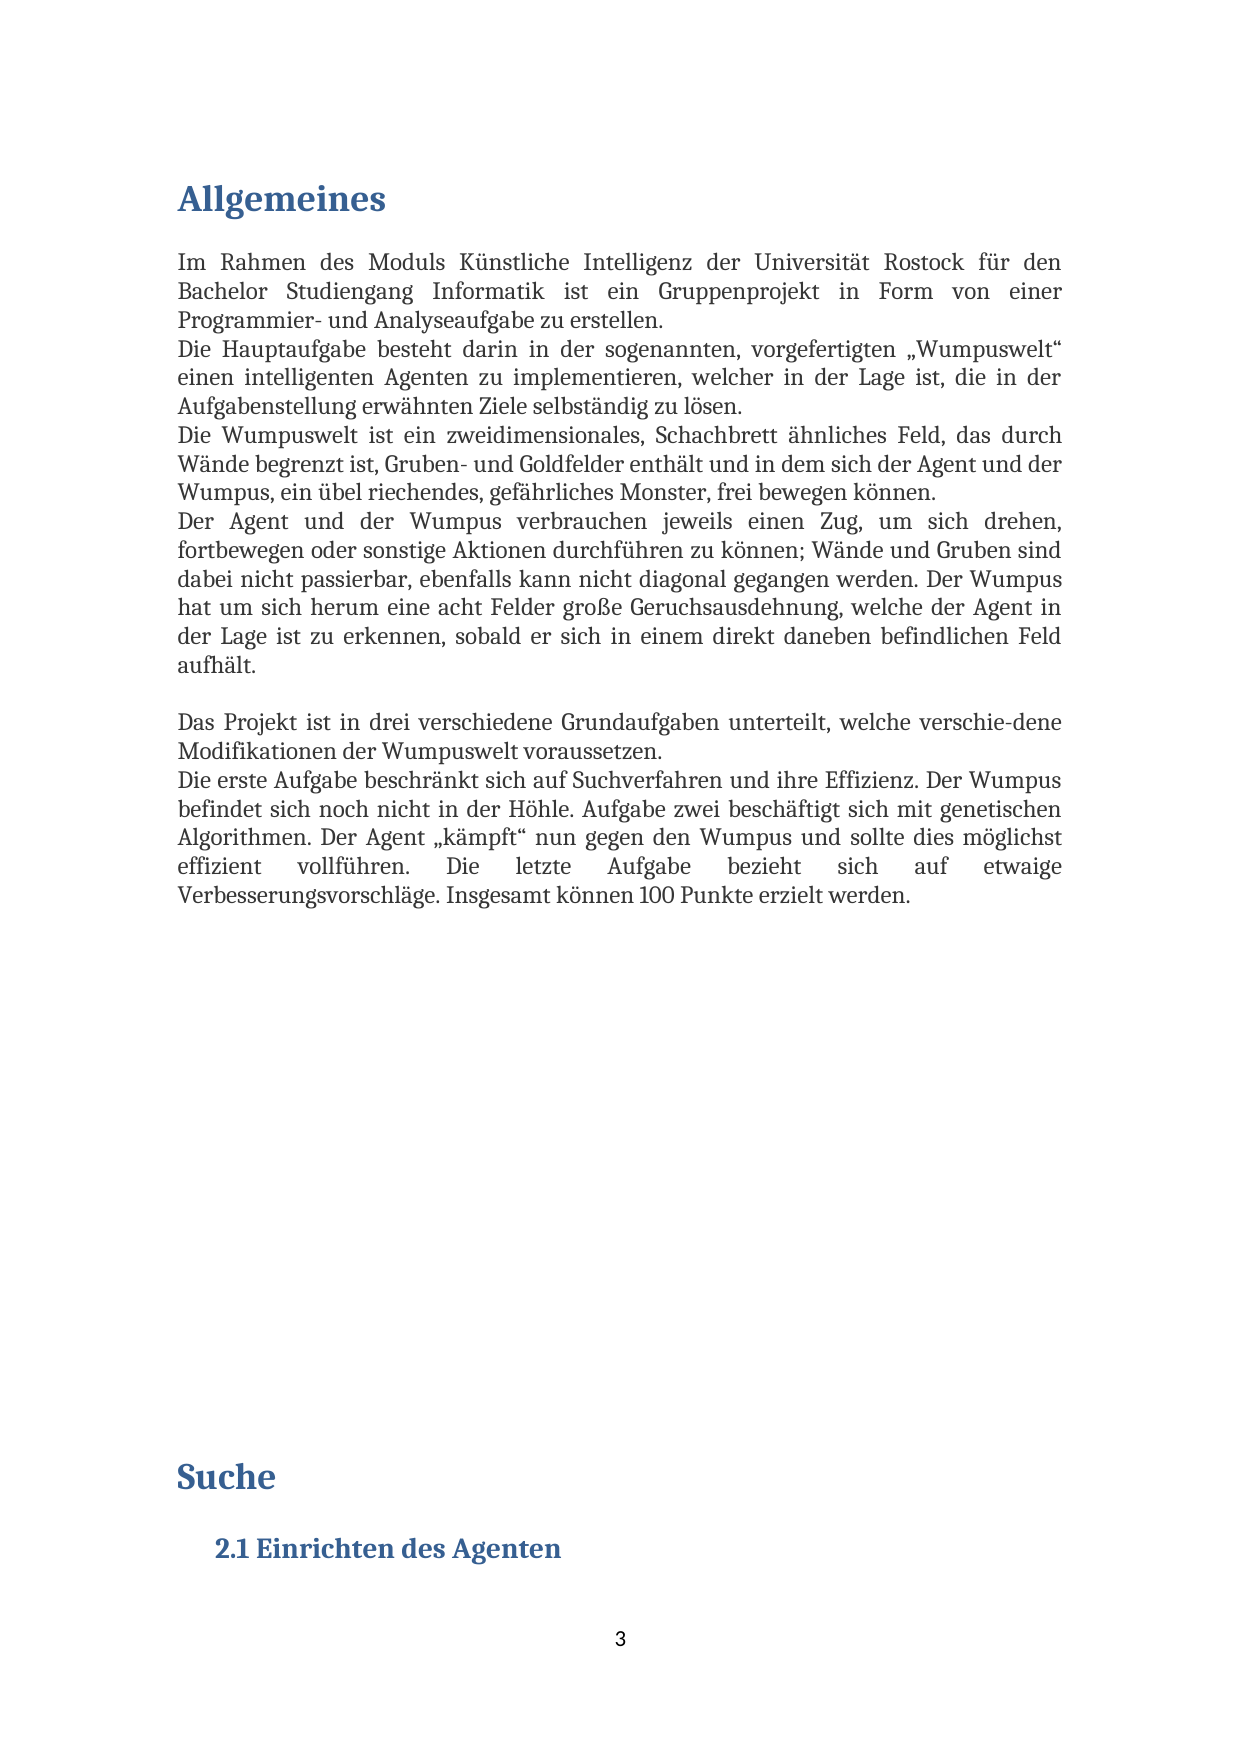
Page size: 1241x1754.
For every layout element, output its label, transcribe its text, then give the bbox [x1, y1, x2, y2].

text Die Hauptaufgabe besteht darin in der sogenannten, vorgefertigten „Wumpuswelt“ einen intelligenten Agenten zu implementieren, welcher in der Lage ist, die in der Aufgabenstellung erwähnten Ziele selbständig zu lösen. [177, 334, 1063, 421]
subtitle Suche [177, 1456, 1063, 1499]
subtitle Allgemeines [177, 177, 1063, 220]
text Das Projekt ist in drei verschiedene Grundaufgaben unterteilt, welche verschie-dene Modifikationen der Wumpuswelt voraussetzen. [177, 708, 1063, 766]
text Im Rahmen des Moduls Künstliche Intelligenz der Universität Rostock für den Bachelor Studiengang Informatik ist ein Gruppenprojekt in Form von einer Programmier- und Analyseaufgabe zu erstellen. [177, 248, 1063, 334]
text Die Wumpuswelt ist ein zweidimensionales, Schachbrett ähnliches Feld, das durch Wände begrenzt ist, Gruben- und Goldfelder enthält und in dem sich der Agent und der Wumpus, ein übel riechendes, gefährliches Monster, frei bewegen können. [177, 421, 1063, 507]
text Die erste Aufgabe beschränkt sich auf Suchverfahren und ihre Effizienz. Der Wumpus befindet sich noch nicht in der Höhle. Aufgabe zwei beschäftigt sich mit genetischen Algorithmen. Der Agent „kämpft“ nun gegen den Wumpus und sollte dies möglichst effizient vollführen. Die letzte Aufgabe bezieht sich auf etwaige Verbesserungsvorschläge. Insgesamt können 100 Punkte erzielt werden. [177, 766, 1063, 909]
text Der Agent und der Wumpus verbrauchen jeweils einen Zug, um sich drehen, fortbewegen oder sonstige Aktionen durchführen zu können; Wände und Gruben sind dabei nicht passierbar, ebenfalls kann nicht diagonal gegangen werden. Der Wumpus hat um sich herum eine acht Felder große Geruchsausdehnung, welche der Agent in der Lage ist zu erkennen, sobald er sich in einem direkt daneben befindlichen Feld aufhält. [177, 507, 1063, 679]
subtitle 2.1 Einrichten des Agenten [215, 1532, 1063, 1566]
